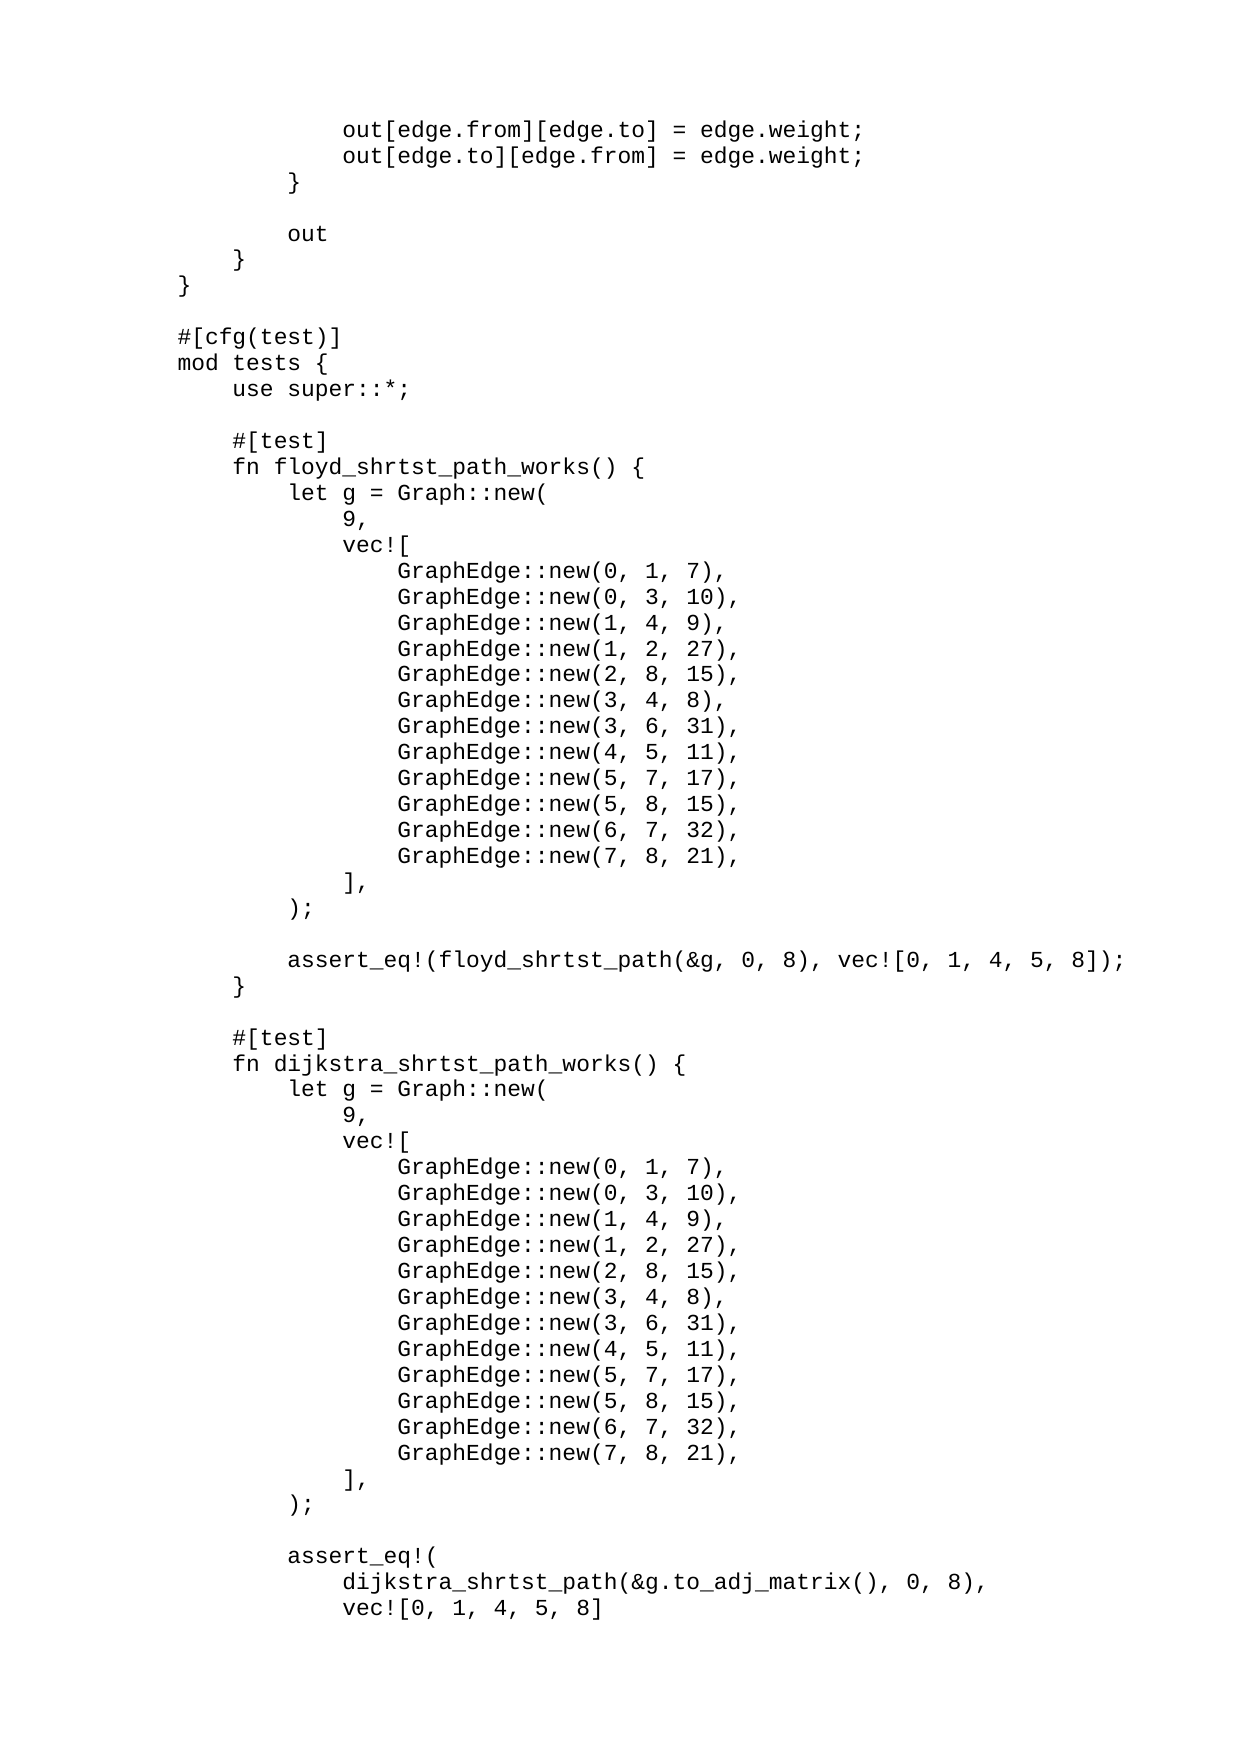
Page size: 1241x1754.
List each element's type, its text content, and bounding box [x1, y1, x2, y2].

text GraphEdge::new(5, 8, 15), [177, 1389, 1152, 1415]
text } [177, 274, 1152, 300]
text GraphEdge::new(2, 8, 15), [177, 1259, 1152, 1285]
text ); [177, 1493, 1152, 1519]
text assert_eq!( [177, 1545, 1152, 1571]
text GraphEdge::new(3, 4, 8), [177, 1285, 1152, 1311]
text GraphEdge::new(6, 7, 32), [177, 1415, 1152, 1441]
text #[cfg(test)] [177, 326, 1152, 352]
text out[edge.from][edge.to] = edge.weight; [177, 118, 1152, 144]
text #[test] [177, 429, 1152, 455]
text vec![ [177, 533, 1152, 559]
text out [177, 222, 1152, 248]
text GraphEdge::new(2, 8, 15), [177, 663, 1152, 689]
text } [177, 170, 1152, 196]
text ], [177, 870, 1152, 896]
text dijkstra_shrtst_path(&g.to_adj_matrix(), 0, 8), [177, 1571, 1152, 1597]
text GraphEdge::new(1, 2, 27), [177, 1233, 1152, 1259]
text fn dijkstra_shrtst_path_works() { [177, 1052, 1152, 1078]
text GraphEdge::new(0, 1, 7), [177, 1156, 1152, 1182]
text mod tests { [177, 352, 1152, 377]
text GraphEdge::new(7, 8, 21), [177, 1441, 1152, 1467]
text GraphEdge::new(0, 3, 10), [177, 1182, 1152, 1207]
text GraphEdge::new(1, 4, 9), [177, 611, 1152, 637]
text out[edge.to][edge.from] = edge.weight; [177, 144, 1152, 170]
text GraphEdge::new(0, 3, 10), [177, 585, 1152, 611]
text GraphEdge::new(0, 1, 7), [177, 559, 1152, 585]
text let g = Graph::new( [177, 481, 1152, 507]
text ); [177, 896, 1152, 922]
text use super::*; [177, 377, 1152, 403]
text GraphEdge::new(4, 5, 11), [177, 1337, 1152, 1363]
text } [177, 974, 1152, 1000]
text } [177, 248, 1152, 274]
text GraphEdge::new(7, 8, 21), [177, 844, 1152, 870]
text GraphEdge::new(4, 5, 11), [177, 741, 1152, 767]
text GraphEdge::new(3, 4, 8), [177, 689, 1152, 715]
text let g = Graph::new( [177, 1078, 1152, 1104]
text ], [177, 1467, 1152, 1493]
text GraphEdge::new(3, 6, 31), [177, 715, 1152, 741]
text GraphEdge::new(1, 4, 9), [177, 1207, 1152, 1233]
text GraphEdge::new(5, 7, 17), [177, 1363, 1152, 1389]
text GraphEdge::new(3, 6, 31), [177, 1311, 1152, 1337]
text GraphEdge::new(5, 7, 17), [177, 767, 1152, 792]
text fn floyd_shrtst_path_works() { [177, 455, 1152, 481]
text 9, [177, 507, 1152, 533]
text GraphEdge::new(1, 2, 27), [177, 637, 1152, 663]
text #[test] [177, 1026, 1152, 1052]
text vec![0, 1, 4, 5, 8] [177, 1597, 1152, 1622]
text GraphEdge::new(6, 7, 32), [177, 818, 1152, 844]
text 9, [177, 1104, 1152, 1130]
text assert_eq!(floyd_shrtst_path(&g, 0, 8), vec![0, 1, 4, 5, 8]); [177, 948, 1152, 974]
text GraphEdge::new(5, 8, 15), [177, 792, 1152, 818]
text vec![ [177, 1130, 1152, 1156]
